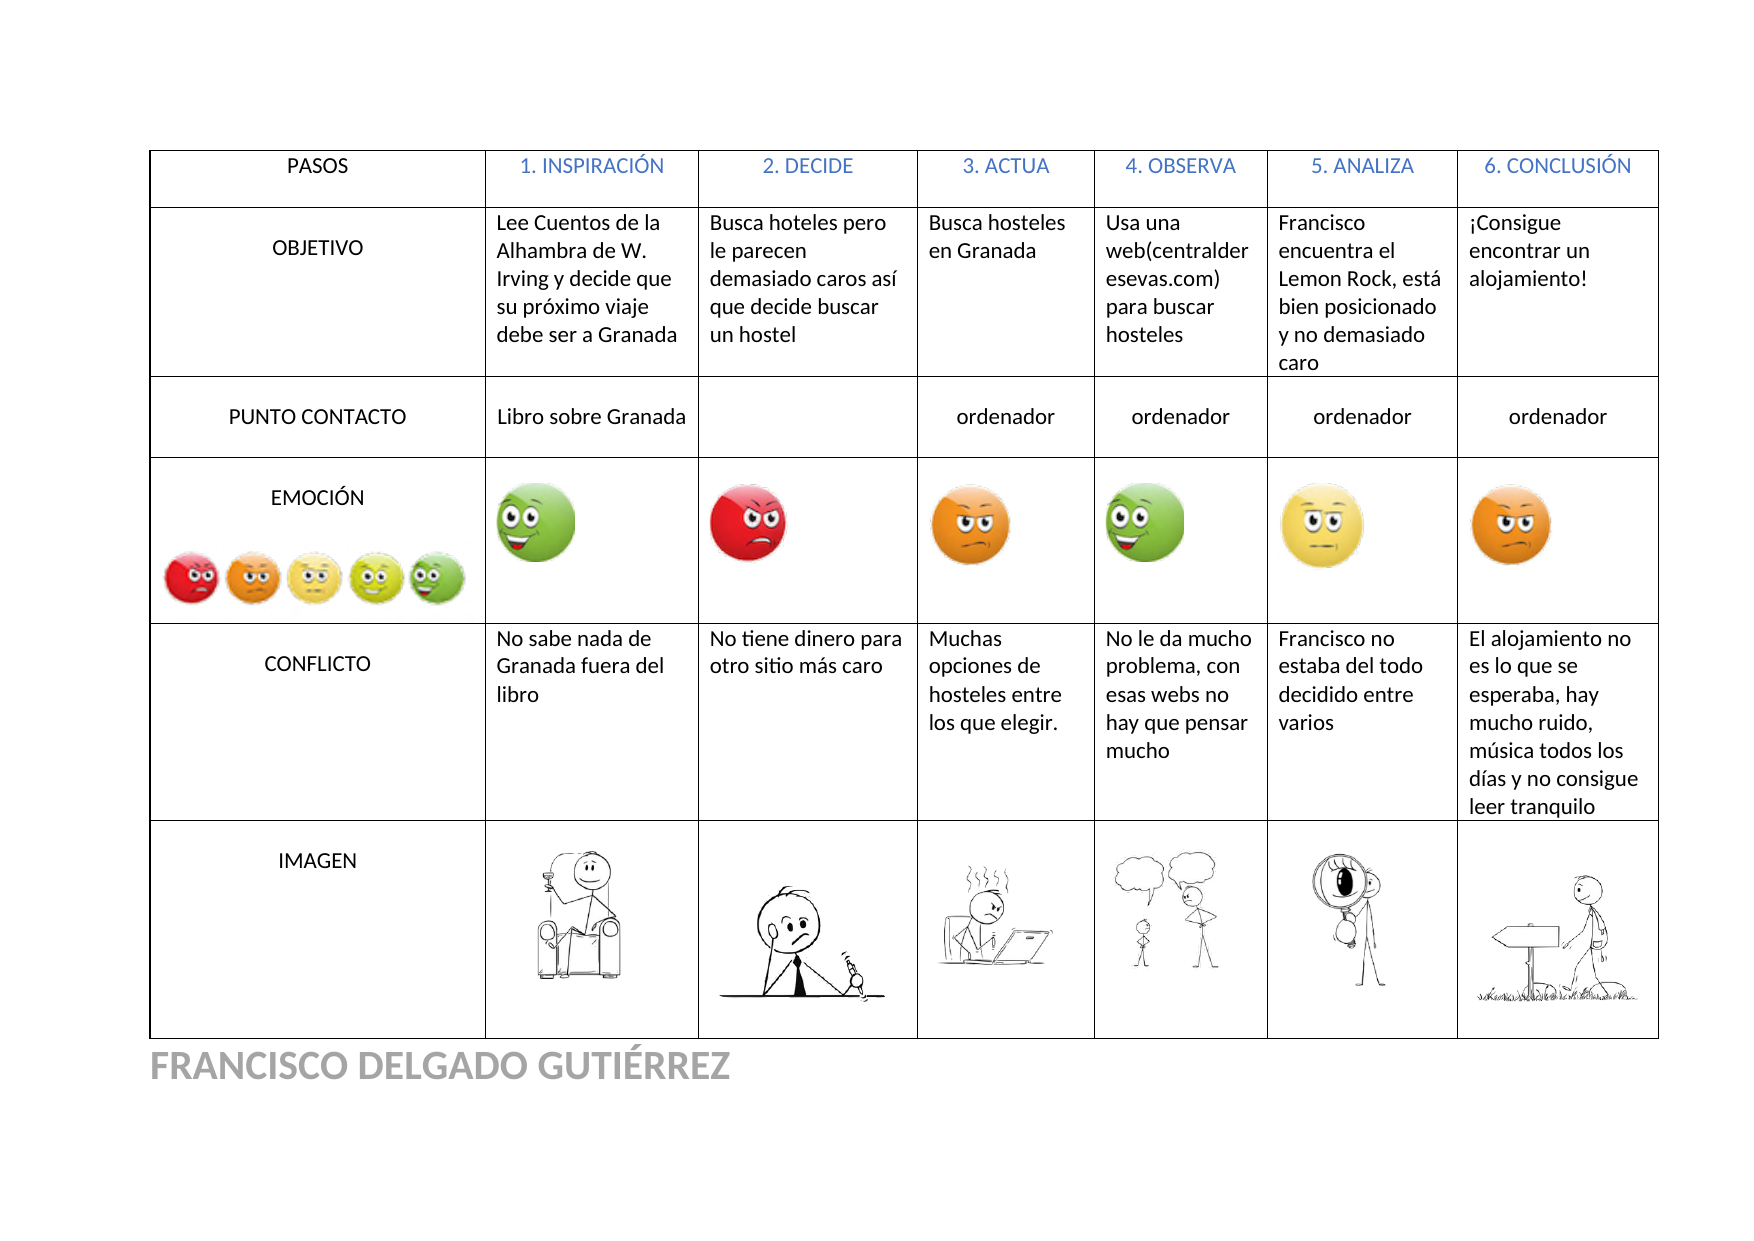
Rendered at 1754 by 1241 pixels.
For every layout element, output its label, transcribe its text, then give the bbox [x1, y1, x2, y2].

picture [709, 845, 893, 1039]
table_cell Libro sobre Granada [486, 377, 698, 457]
table_header 1. INSPIRACIÓN [486, 151, 698, 207]
table_cell ¡Consigue encontrar un alojamiento! [1458, 208, 1658, 376]
table_header 6. CONCLUSIÓN [1458, 151, 1658, 207]
picture [1278, 845, 1420, 994]
picture [709, 483, 792, 565]
table_cell [699, 821, 917, 1038]
table_cell ordenador [1268, 377, 1457, 457]
table_cell [1458, 821, 1658, 1038]
table_cell Usa una web(centralderesevas.com) para buscar hosteles [1095, 208, 1267, 376]
table_cell [918, 821, 1094, 1038]
table_cell [1458, 458, 1658, 623]
table_cell No tiene dinero para otro sitio más caro [699, 624, 917, 820]
table_cell Busca hoteles pero le parecen demasiado caros así que decide buscar un hostel [699, 208, 917, 376]
table_header 3. ACTUA [918, 151, 1094, 207]
table_header 4. OBSERVA [1095, 151, 1267, 207]
picture [1105, 845, 1228, 974]
table_cell ordenador [918, 377, 1094, 457]
picture [1278, 483, 1367, 571]
table_cell [486, 821, 698, 1038]
table_cell ordenador [1095, 377, 1267, 457]
table_cell [699, 458, 917, 623]
table_cell OBJETIVO [151, 208, 485, 376]
table_cell Francisco no estaba del todo decidido entre varios [1268, 624, 1457, 820]
table_cell No le da mucho problema, con esas webs no hay que pensar mucho [1095, 624, 1267, 820]
table_header PASOS [151, 151, 485, 207]
table_cell [1268, 458, 1457, 623]
table_cell No sabe nada de Granada fuera del libro [486, 624, 698, 820]
picture [1105, 483, 1184, 562]
table_cell Busca hosteles en Granada [918, 208, 1094, 376]
picture [1468, 483, 1553, 568]
table_cell Lee Cuentos de la Alhambra de W. Irving y decide que su próximo viaje debe ser a Granada [486, 208, 698, 376]
table_cell Francisco encuentra el Lemon Rock, está bien posicionado y no demasiado caro [1268, 208, 1457, 376]
table_cell ordenador [1458, 377, 1658, 457]
table_cell PUNTO CONTACTO [151, 377, 485, 457]
table_cell CONFLICTO [151, 624, 485, 820]
picture [496, 483, 575, 562]
picture [1468, 845, 1646, 1031]
picture [928, 845, 1060, 984]
picture [161, 536, 474, 623]
table_cell [486, 458, 698, 623]
table_header 2. DECIDE [699, 151, 917, 207]
table_cell IMAGEN [151, 821, 485, 1038]
table_cell [1268, 821, 1457, 1038]
table_cell EMOCIÓN [151, 458, 485, 623]
table_cell [1095, 458, 1267, 623]
table_cell El alojamiento no es lo que se esperaba, hay mucho ruido, música todos los días y no consigue leer tranquilo [1458, 624, 1658, 820]
picture [928, 483, 1013, 568]
table_cell [699, 377, 917, 457]
table_cell [1095, 821, 1267, 1038]
picture [496, 845, 662, 984]
table_header 5. ANALIZA [1268, 151, 1457, 207]
table_cell Muchas opciones de hosteles entre los que elegir. [918, 624, 1094, 820]
text FRANCISCO DELGADO GUTIÉRREZ [150, 1039, 1604, 1090]
table_cell [918, 458, 1094, 623]
